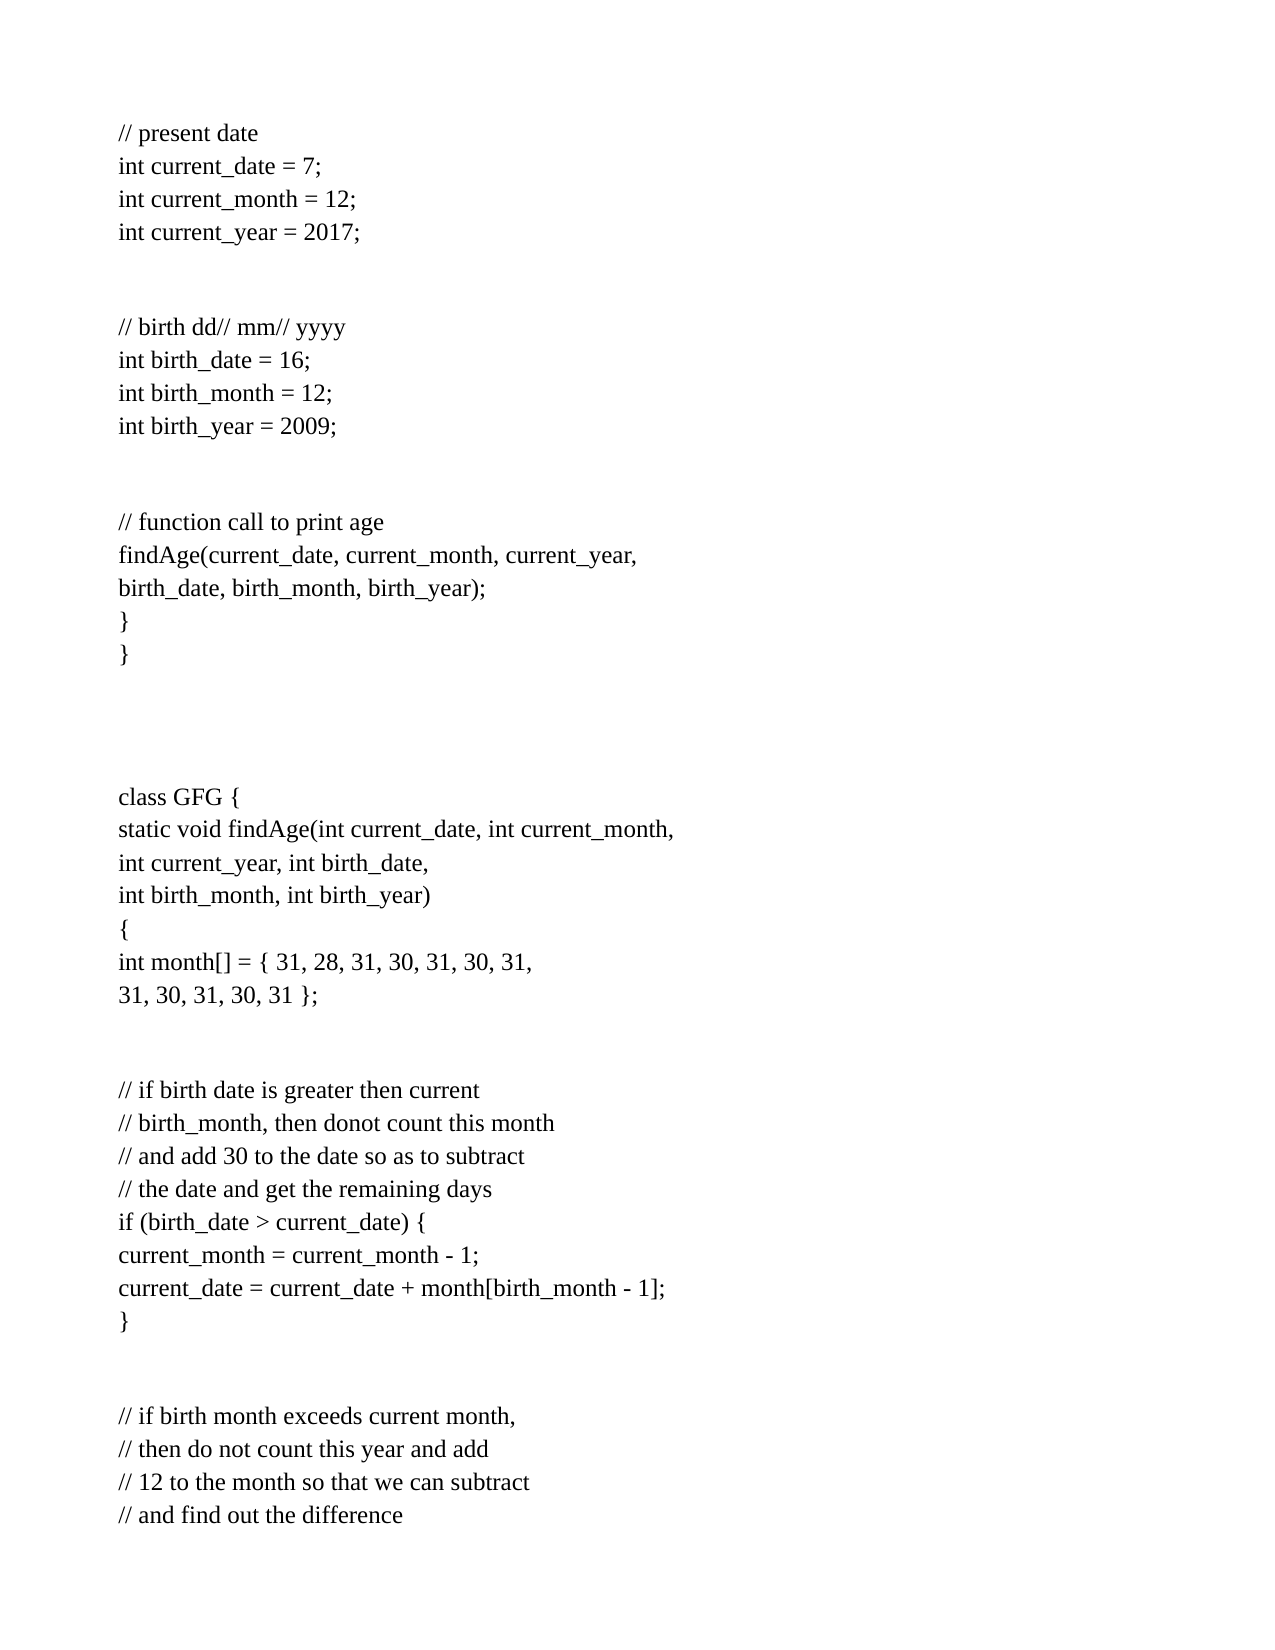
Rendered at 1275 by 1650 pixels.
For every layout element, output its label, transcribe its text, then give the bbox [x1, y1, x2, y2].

text // birth dd// mm// yyyy int birth_date = 16; int birth_month = 12; int birth_year = 2009; [118, 312, 1157, 440]
text class GFG { static void findAge(int current_date, int current_month, int current_year, int birth_date, int birth_month, int birth_year) { int month[] = { 31, 28, 31, 30, 31, 30, 31, 31, 30, 31, 30, 31 }; [118, 782, 1157, 1008]
text // function call to print age findAge(current_date, current_month, current_year, birth_date, birth_month, birth_year); } } [118, 507, 1157, 667]
text // if birth month exceeds current month, // then do not count this year and add // 12 to the month so that we can subtract // and find out the difference [118, 1401, 1157, 1529]
text // present date int current_date = 7; int current_month = 12; int current_year = 2017; [118, 118, 1157, 246]
text // if birth date is greater then current // birth_month, then donot count this month // and add 30 to the date so as to subtract // the date and get the remaining days if (birth_date > current_date) { current_month = current_month - 1; current_date = current_date + month[birth_month - 1]; } [118, 1075, 1157, 1335]
